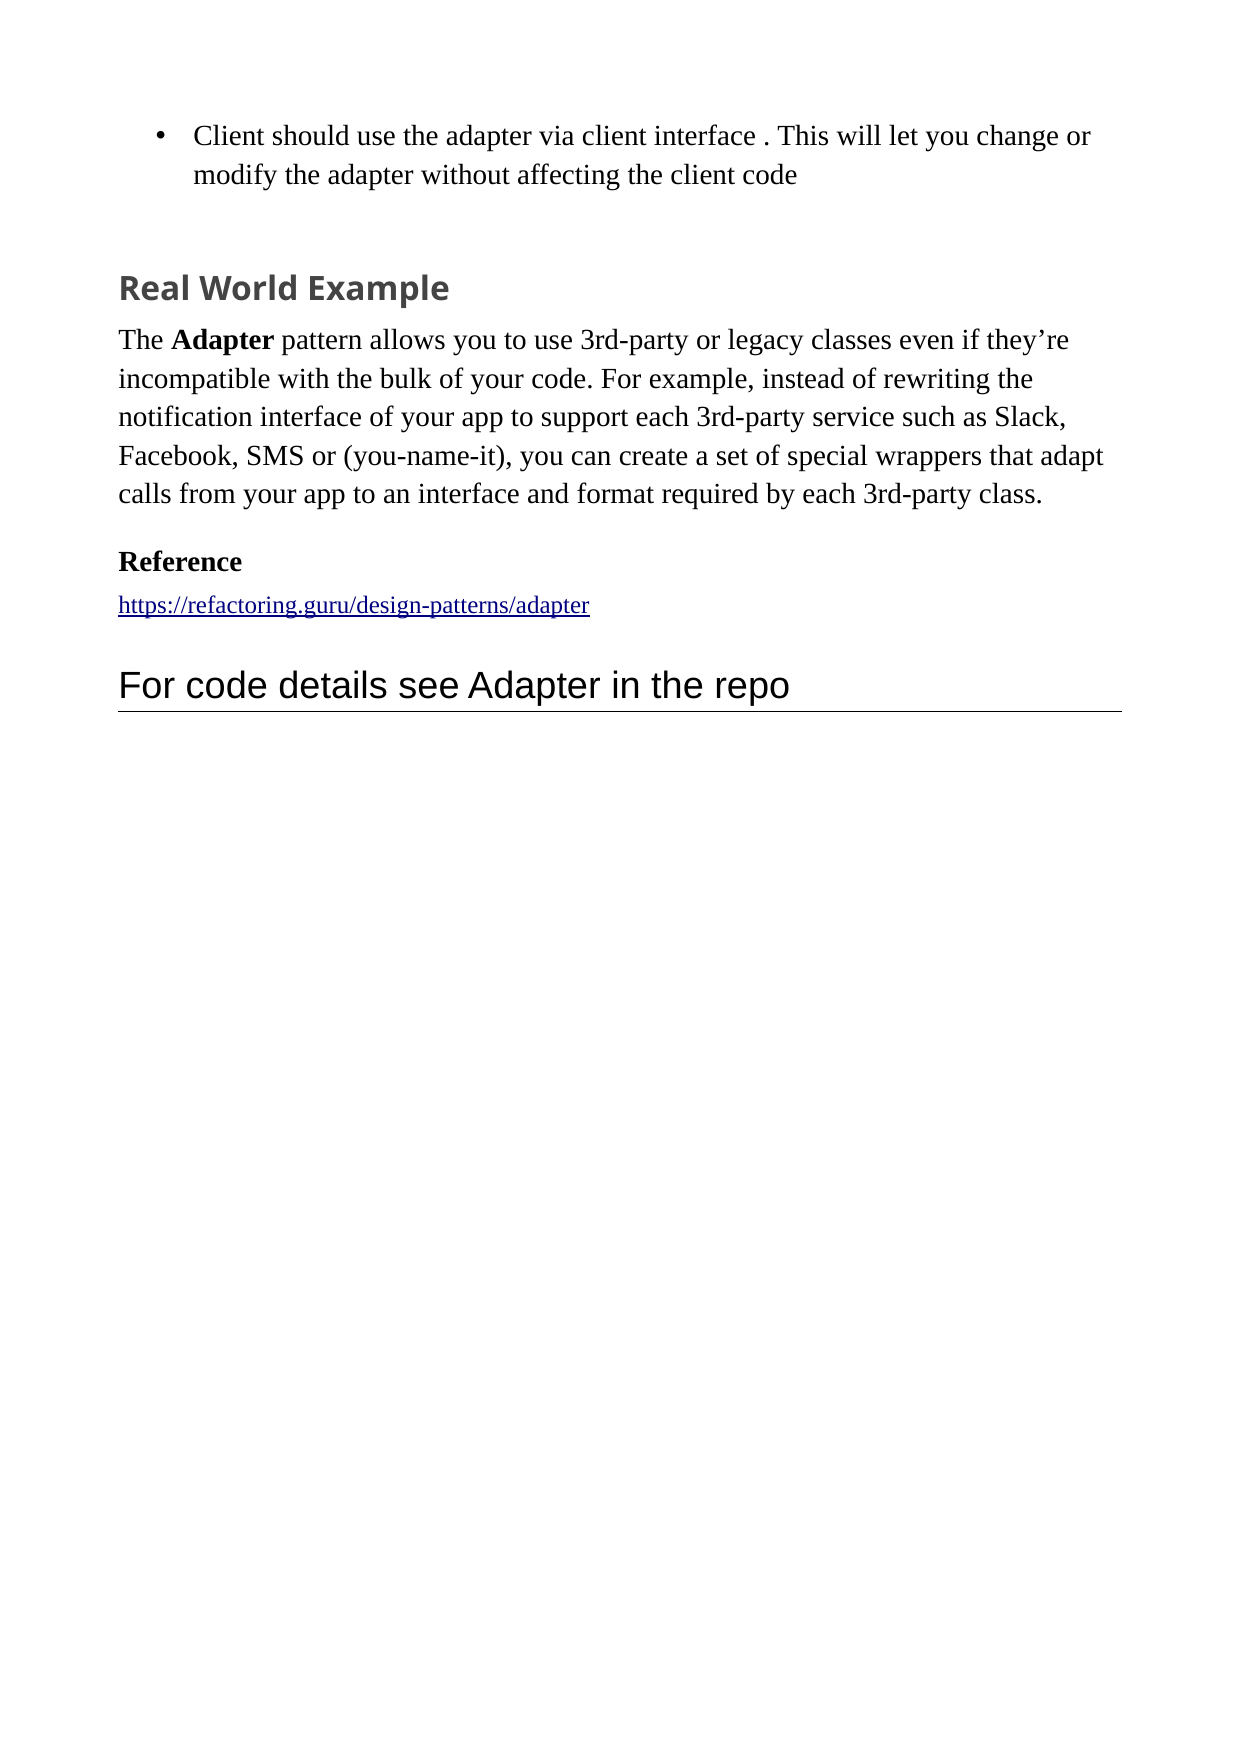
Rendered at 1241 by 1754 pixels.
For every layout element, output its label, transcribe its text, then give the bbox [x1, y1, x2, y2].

list Client should use the adapter via client interface . This will let you change or modify the adapter without affecting the client code [156, 118, 1122, 190]
subtitle For code details see Adapter in the repo [118, 663, 1122, 711]
text https://refactoring.guru/design-patterns/adapter [118, 590, 1122, 619]
text The Adapter pattern allows you to use 3rd-party or legacy classes even if they’re incompatible with the bulk of your code. For example, instead of rewriting the notification interface of your app to support each 3rd-party service such as Slack, Facebook, SMS or (you-name-it), you can create a set of special wrappers that adapt calls from your app to an interface and format required by each 3rd-party class. [118, 322, 1122, 510]
subtitle Reference [118, 544, 1122, 578]
subtitle Real World Example [118, 264, 1122, 310]
